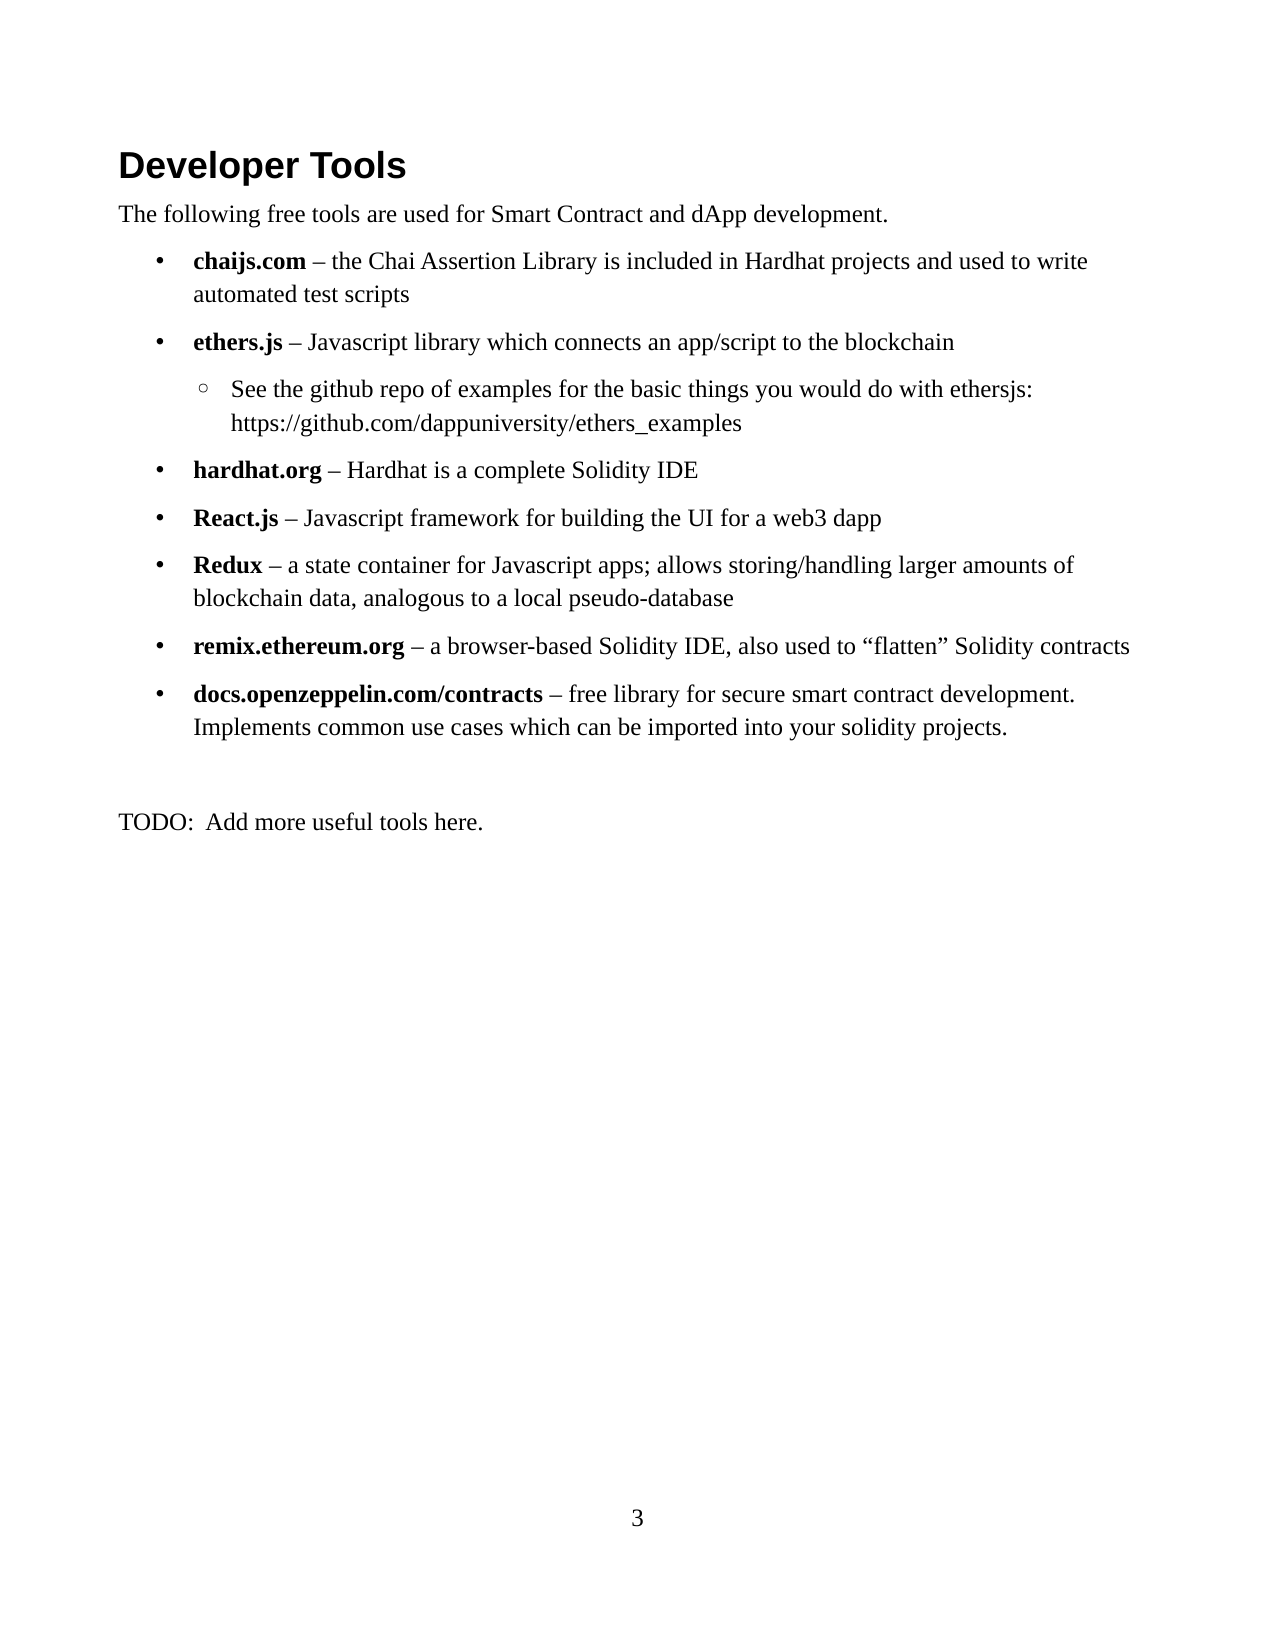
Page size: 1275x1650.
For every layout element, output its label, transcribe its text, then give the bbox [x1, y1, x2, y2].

list React.js – Javascript framework for building the UI for a web3 dapp [156, 503, 1157, 532]
list Redux – a state container for Javascript apps; allows storing/handling larger amounts of blockchain data, analogous to a local pseudo-database [156, 550, 1157, 612]
list docs.openzeppelin.com/contracts – free library for secure smart contract development. Implements common use cases which can be imported into your solidity projects. [156, 679, 1157, 740]
list chaijs.com – the Chai Assertion Library is included in Hardhat projects and used to write automated test scripts [156, 246, 1157, 308]
list See the github repo of examples for the basic things you would do with ethersjs: https://github.com/dappuniversity/ethers_examples [193, 374, 1157, 436]
subtitle Developer Tools [118, 143, 1157, 186]
text TODO: Add more useful tools here. [118, 807, 1157, 836]
list hardhat.org – Hardhat is a complete Solidity IDE [156, 455, 1157, 484]
list ethers.js – Javascript library which connects an app/script to the blockchain [156, 327, 1157, 356]
list remix.ethereum.org – a browser-based Solidity IDE, also used to “flatten” Solidity contracts [156, 631, 1157, 660]
text The following free tools are used for Smart Contract and dApp development. [118, 199, 1157, 227]
